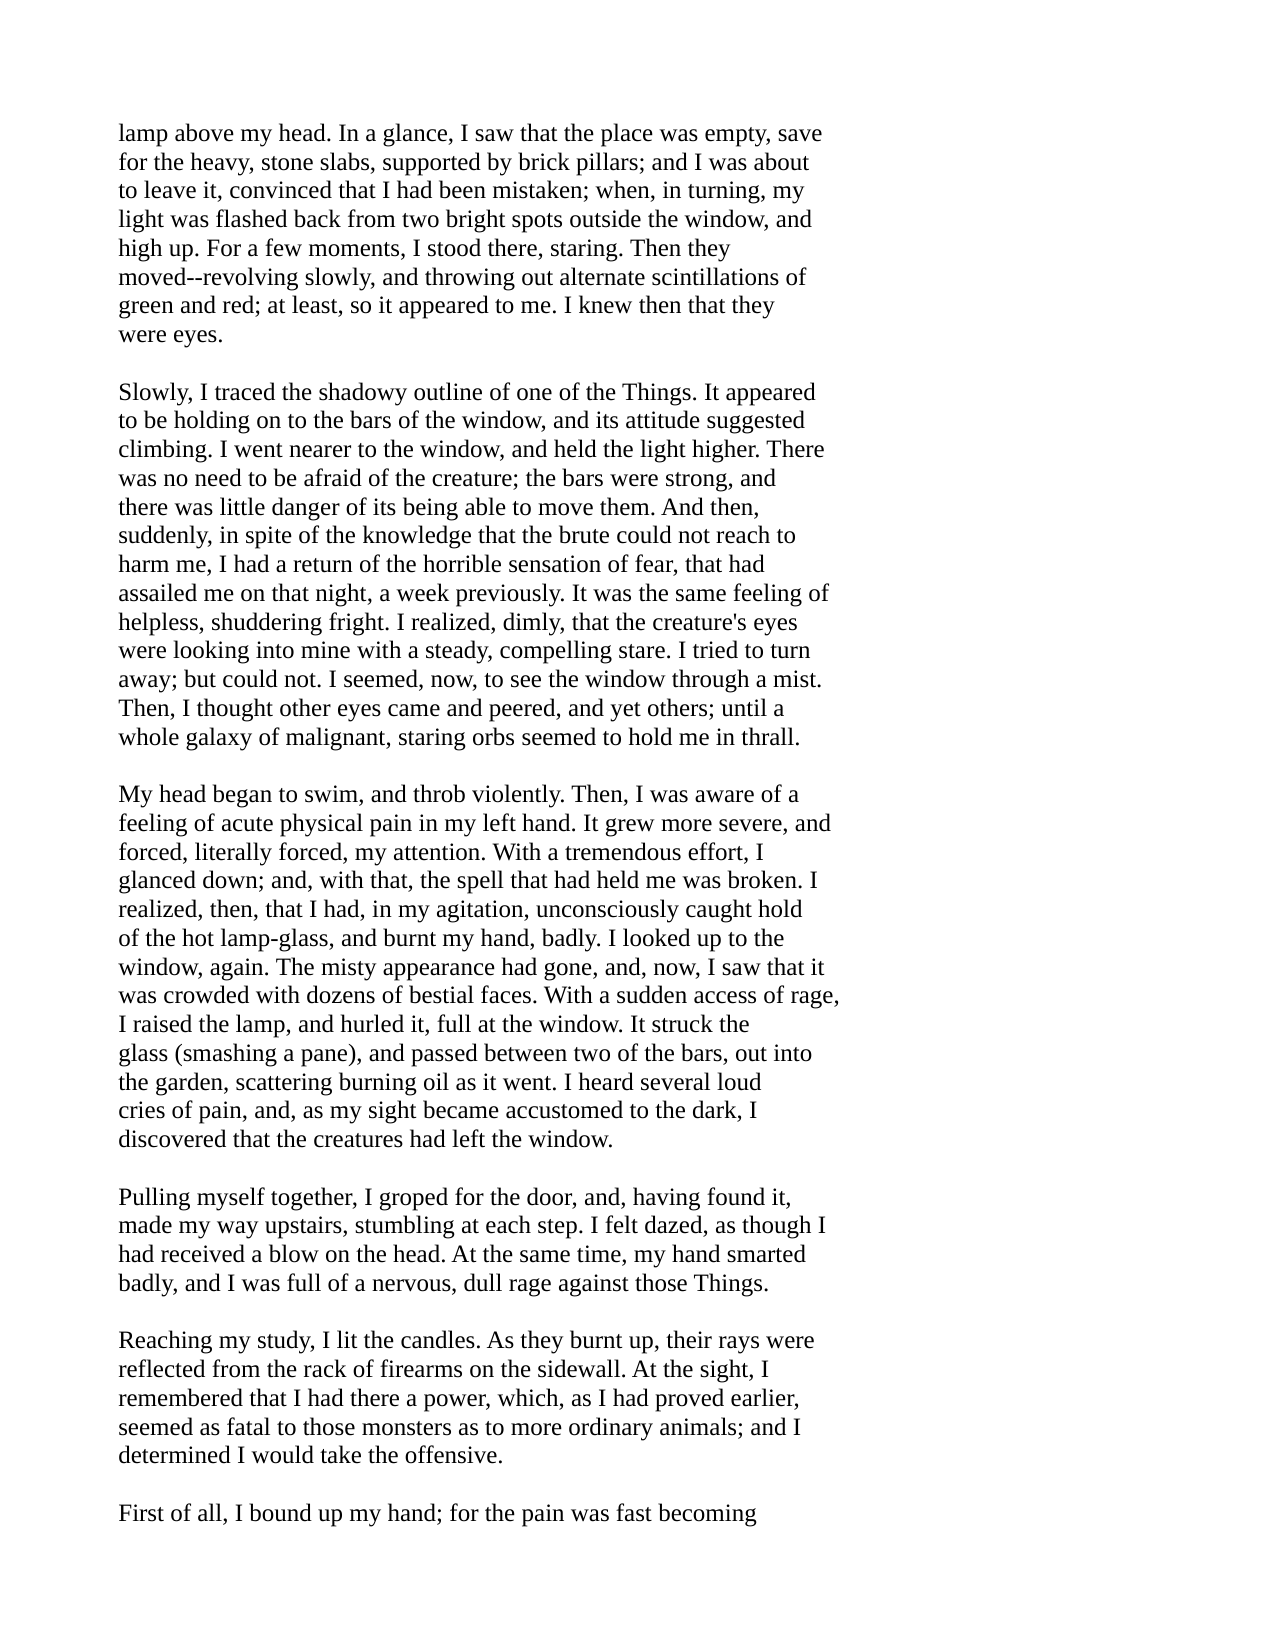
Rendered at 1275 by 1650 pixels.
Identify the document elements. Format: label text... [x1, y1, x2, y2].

text feeling of acute physical pain in my left hand. It grew more severe, and [118, 808, 1157, 837]
text the garden, scattering burning oil as it went. I heard several loud [118, 1067, 1157, 1096]
text light was flashed back from two bright spots outside the window, and [118, 204, 1157, 233]
text cries of pain, and, as my sight became accustomed to the dark, I [118, 1096, 1157, 1124]
text reflected from the rack of firearms on the sidewall. At the sight, I [118, 1354, 1157, 1383]
text of the hot lamp-glass, and burnt my hand, badly. I looked up to the [118, 923, 1157, 952]
text glanced down; and, with that, the spell that had held me was broken. I [118, 866, 1157, 894]
text had received a blow on the head. At the same time, my hand smarted [118, 1239, 1157, 1268]
text were eyes. [118, 319, 1157, 348]
text away; but could not. I seemed, now, to see the window through a mist. [118, 664, 1157, 693]
text for the heavy, stone slabs, supported by brick pillars; and I was about [118, 147, 1157, 176]
text Reaching my study, I lit the candles. As they burnt up, their rays were [118, 1326, 1157, 1354]
text there was little danger of its being able to move them. And then, [118, 492, 1157, 521]
text badly, and I was full of a nervous, dull rage against those Things. [118, 1268, 1157, 1297]
text discovered that the creatures had left the window. [118, 1124, 1157, 1153]
text to be holding on to the bars of the window, and its attitude suggested [118, 406, 1157, 434]
text determined I would take the offensive. [118, 1441, 1157, 1469]
text was crowded with dozens of bestial faces. With a sudden access of rage, [118, 981, 1157, 1009]
text glass (smashing a pane), and passed between two of the bars, out into [118, 1038, 1157, 1067]
text harm me, I had a return of the horrible sensation of fear, that had [118, 549, 1157, 578]
text remembered that I had there a power, which, as I had proved earlier, [118, 1383, 1157, 1412]
text seemed as fatal to those monsters as to more ordinary animals; and I [118, 1412, 1157, 1441]
text assailed me on that night, a week previously. It was the same feeling of [118, 578, 1157, 607]
text window, again. The misty appearance had gone, and, now, I saw that it [118, 952, 1157, 981]
text suddenly, in spite of the knowledge that the brute could not reach to [118, 521, 1157, 549]
text lamp above my head. In a glance, I saw that the place was empty, save [118, 118, 1157, 147]
text My head began to swim, and throb violently. Then, I was aware of a [118, 779, 1157, 808]
text climbing. I went nearer to the window, and held the light higher. There [118, 434, 1157, 463]
text high up. For a few moments, I stood there, staring. Then they [118, 233, 1157, 262]
text forced, literally forced, my attention. With a tremendous effort, I [118, 837, 1157, 866]
text green and red; at least, so it appeared to me. I knew then that they [118, 291, 1157, 319]
text realized, then, that I had, in my agitation, unconsciously caught hold [118, 894, 1157, 923]
text Then, I thought other eyes came and peered, and yet others; until a [118, 693, 1157, 722]
text Slowly, I traced the shadowy outline of one of the Things. It appeared [118, 377, 1157, 406]
text whole galaxy of malignant, staring orbs seemed to hold me in thrall. [118, 722, 1157, 751]
text First of all, I bound up my hand; for the pain was fast becoming [118, 1498, 1157, 1527]
text were looking into mine with a steady, compelling stare. I tried to turn [118, 636, 1157, 664]
text made my way upstairs, stumbling at each step. I felt dazed, as though I [118, 1211, 1157, 1239]
text was no need to be afraid of the creature; the bars were strong, and [118, 463, 1157, 492]
text to leave it, convinced that I had been mistaken; when, in turning, my [118, 176, 1157, 204]
text I raised the lamp, and hurled it, full at the window. It struck the [118, 1009, 1157, 1038]
text moved--revolving slowly, and throwing out alternate scintillations of [118, 262, 1157, 291]
text Pulling myself together, I groped for the door, and, having found it, [118, 1182, 1157, 1211]
text helpless, shuddering fright. I realized, dimly, that the creature's eyes [118, 607, 1157, 636]
